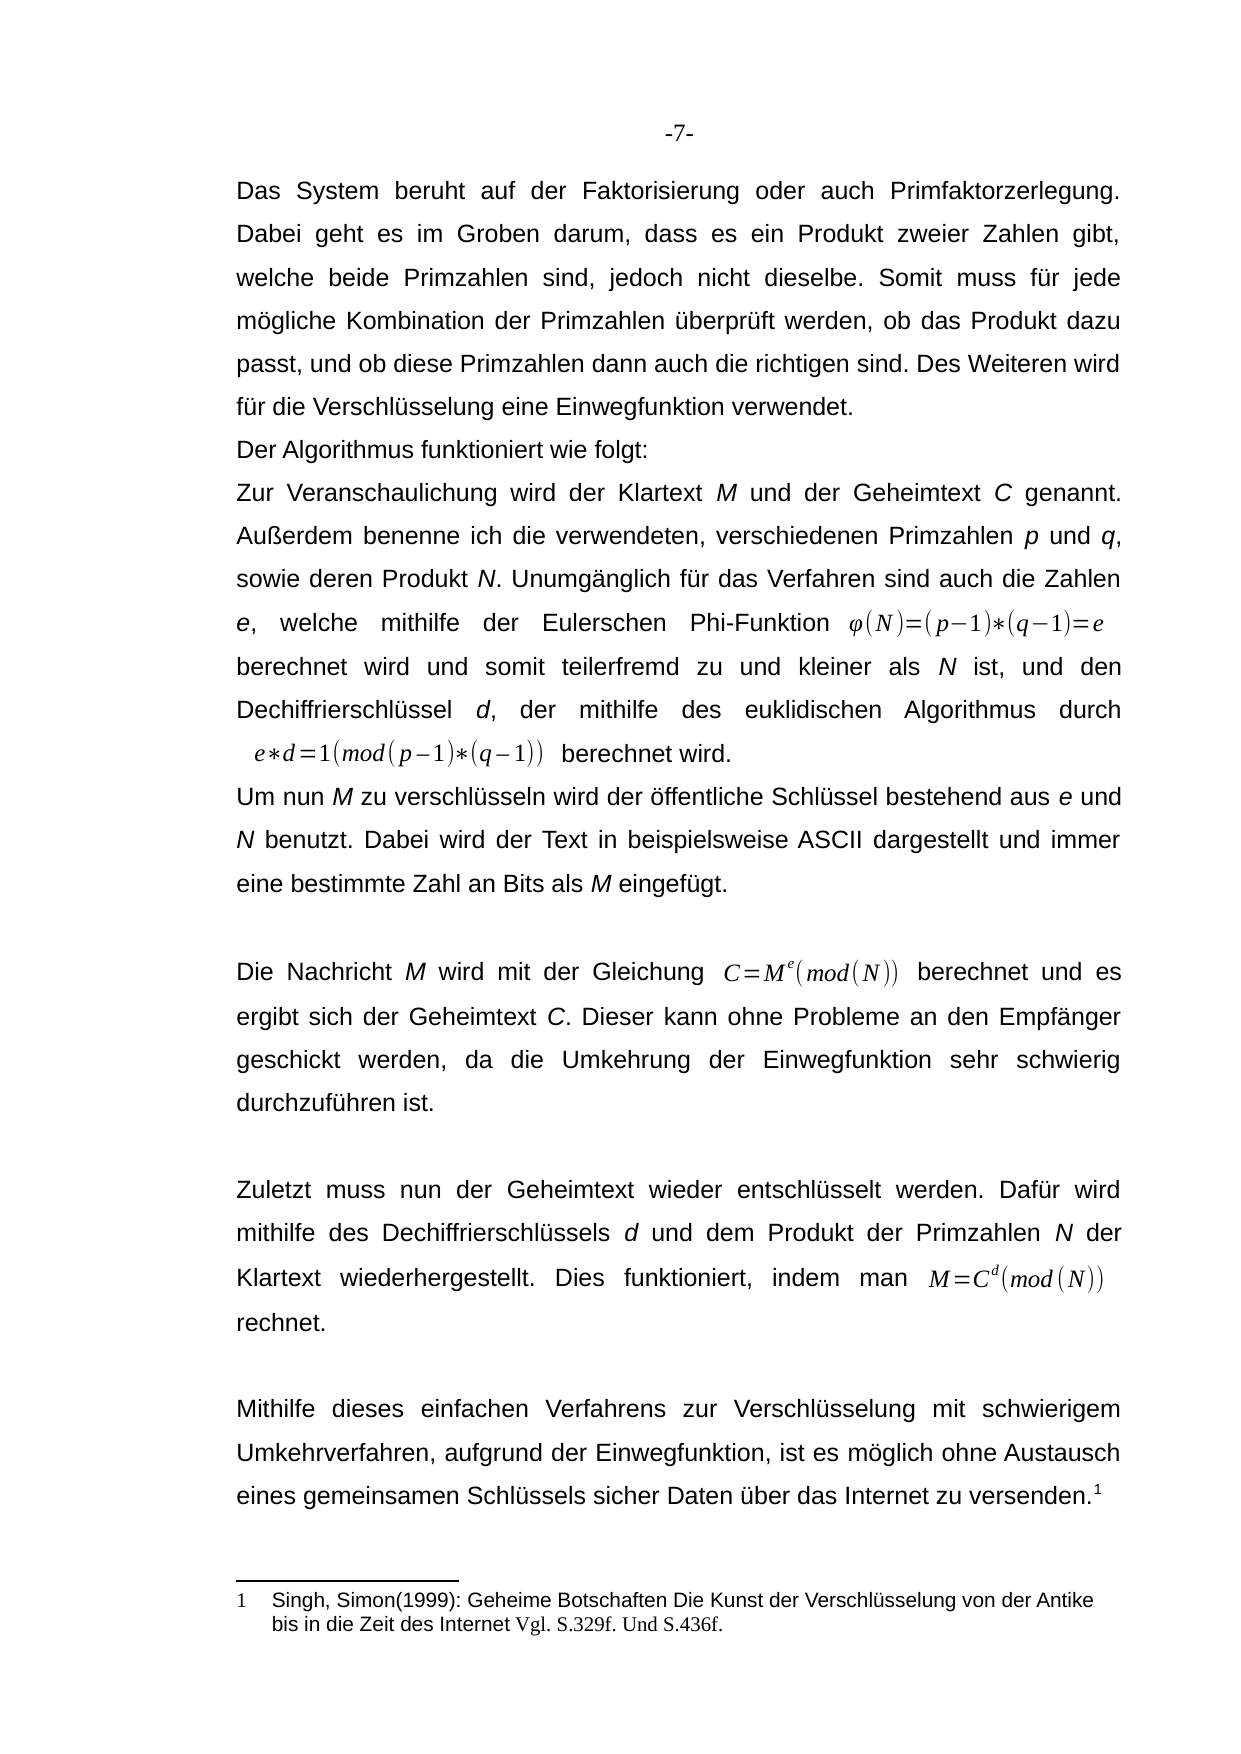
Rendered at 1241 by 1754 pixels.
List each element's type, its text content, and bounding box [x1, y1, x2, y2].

text Um nun M zu verschlüsseln wird der öffentliche Schlüssel bestehend aus e und N benutzt. Dabei wird der Text in beispielsweise ASCII dargestellt und immer eine bestimmte Zahl an Bits als M eingefügt. [236, 782, 1122, 897]
text Der Algorithmus funktioniert wie folgt: [236, 435, 1122, 464]
text Singh, Simon(1999): Geheime Botschaften Die Kunst der Verschlüsselung von der Antike bis in die Zeit des Internet Vgl. S.329f. Und S.436f. [236, 1587, 1122, 1636]
text Das System beruht auf der Faktorisierung oder auch Primfaktorzerlegung. Dabei geht es im Groben darum, dass es ein Produkt zweier Zahlen gibt, welche beide Primzahlen sind, jedoch nicht dieselbe. Somit muss für jede mögliche Kombination der Primzahlen überprüft werden, ob das Produkt dazu passt, und ob diese Primzahlen dann auch die richtigen sind. Des Weiteren wird für die Verschlüsselung eine Einwegfunktion verwendet. [236, 176, 1122, 421]
text Zuletzt muss nun der Geheimtext wieder entschlüsselt werden. Dafür wird mithilfe des Dechiffrierschlüssels d und dem Produkt der Primzahlen N der Klartext wiederhergestellt. Dies funktioniert, indem man rechnet. [236, 1175, 1122, 1337]
text Die Nachricht M wird mit der Gleichungberechnet und es ergibt sich der Geheimtext C. Dieser kann ohne Probleme an den Empfänger geschickt werden, da die Umkehrung der Einwegfunktion sehr schwierig durchzuführen ist. [236, 955, 1122, 1117]
text Zur Veranschaulichung wird der Klartext M und der Geheimtext C genannt. Außerdem benenne ich die verwendeten, verschiedenen Primzahlen p und q, sowie deren Produkt N. Unumgänglich für das Verfahren sind auch die Zahlen e, welche mithilfe der Eulerschen Phi-Funktion berechnet wird und somit teilerfremd zu und kleiner als N ist, und den Dechiffrierschlüssel d, der mithilfe des euklidischen Algorithmus durch berechnet wird. [236, 478, 1122, 768]
text Mithilfe dieses einfachen Verfahrens zur Verschlüsselung mit schwierigem Umkehrverfahren, aufgrund der Einwegfunktion, ist es möglich ohne Austausch eines gemeinsamen Schlüssels sicher Daten über das Internet zu versenden. [236, 1394, 1122, 1509]
